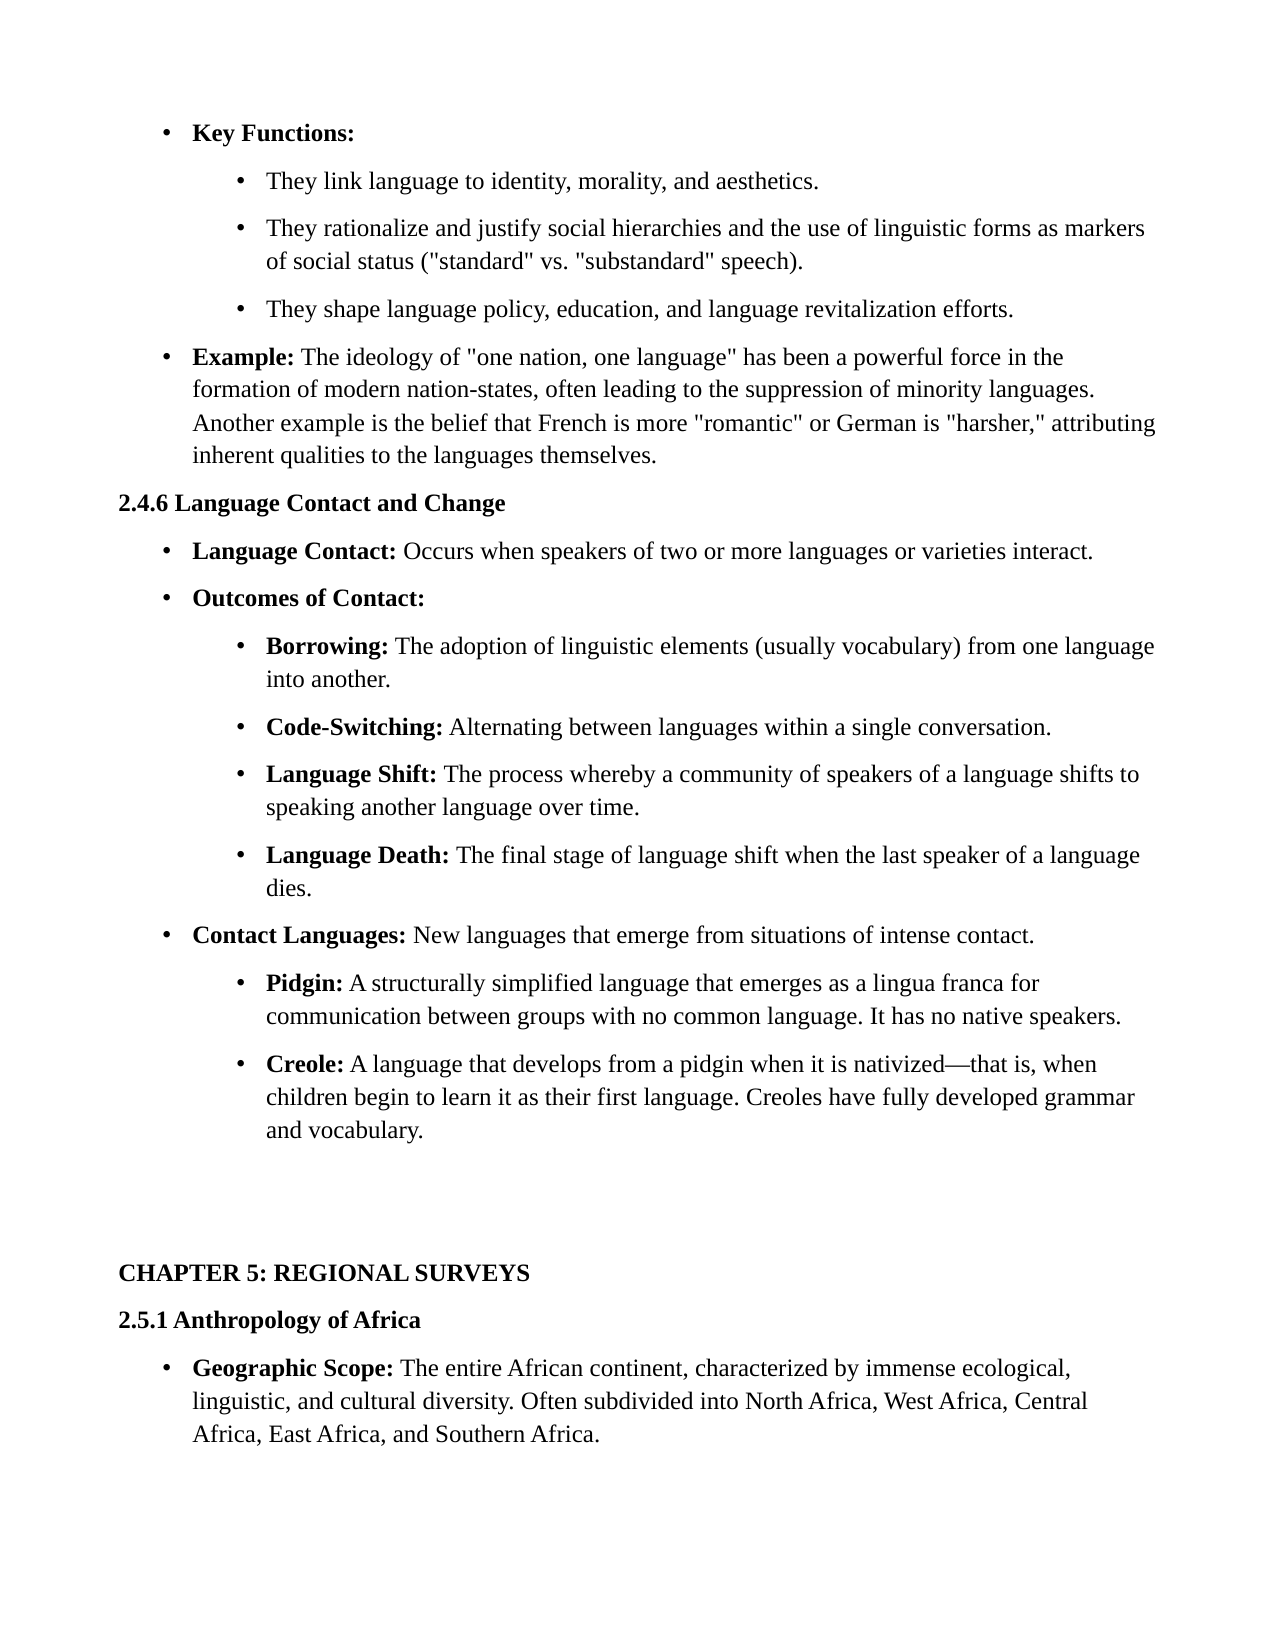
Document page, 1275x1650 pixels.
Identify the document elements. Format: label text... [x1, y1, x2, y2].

list Example: The ideology of "one nation, one language" has been a powerful force in the formation of modern nation-states, often leading to the suppression of minority languages. Another example is the belief that French is more "romantic" or German is "harsher," attributing inherent qualities to the languages themselves. [162, 342, 1157, 469]
list Pidgin: A structurally simplified language that emerges as a lingua franca for communication between groups with no common language. It has no native speakers. [236, 968, 1157, 1030]
list They shape language policy, education, and language revitalization efforts. [236, 294, 1157, 323]
list Outcomes of Contact: [162, 583, 1157, 612]
list Borrowing: The adoption of linguistic elements (usually vocabulary) from one language into another. [236, 631, 1157, 693]
list They link language to identity, morality, and aesthetics. [236, 166, 1157, 194]
list Creole: A language that develops from a pidgin when it is nativized—that is, when children begin to learn it as their first language. Creoles have fully developed grammar and vocabulary. [236, 1049, 1157, 1143]
list Contact Languages: New languages that emerge from situations of intense contact. [162, 921, 1157, 949]
list Code-Switching: Alternating between languages within a single conversation. [236, 712, 1157, 740]
list Language Death: The final stage of language shift when the last speaker of a language dies. [236, 840, 1157, 902]
text 2.5.1 Anthropology of Africa [118, 1305, 1157, 1334]
text CHAPTER 5: REGIONAL SURVEYS [118, 1258, 1157, 1286]
list Geographic Scope: The entire African continent, characterized by immense ecological, linguistic, and cultural diversity. Often subdivided into North Africa, West Africa, Central Africa, East Africa, and Southern Africa. [162, 1353, 1157, 1448]
list Key Functions: [162, 118, 1157, 147]
list Language Contact: Occurs when speakers of two or more languages or varieties interact. [162, 536, 1157, 564]
text 2.4.6 Language Contact and Change [118, 488, 1157, 517]
list Language Shift: The process whereby a community of speakers of a language shifts to speaking another language over time. [236, 759, 1157, 821]
list They rationalize and justify social hierarchies and the use of linguistic forms as markers of social status ("standard" vs. "substandard" speech). [236, 213, 1157, 275]
